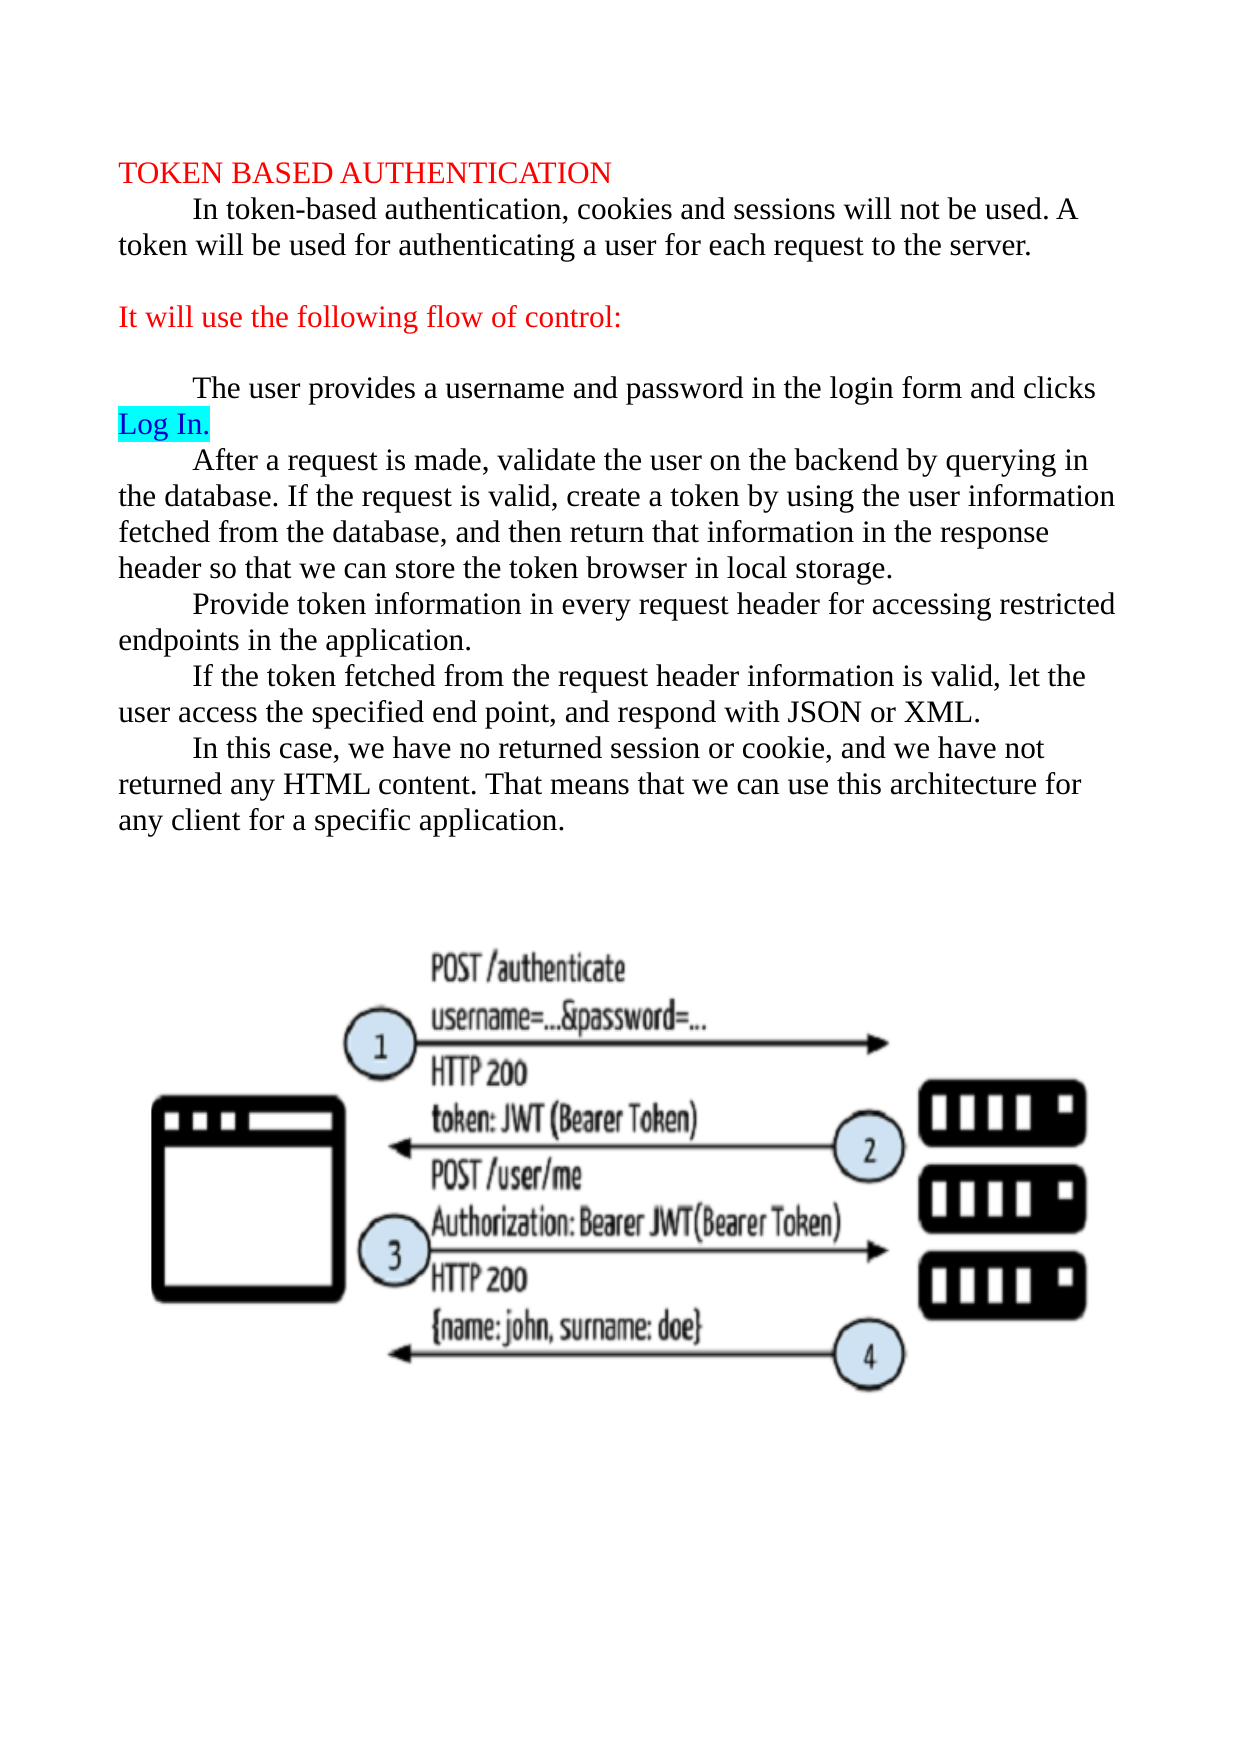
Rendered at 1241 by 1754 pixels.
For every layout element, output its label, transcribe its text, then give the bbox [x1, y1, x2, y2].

text The user provides a username and password in the login form and clicks Log In. [118, 370, 1122, 442]
picture [151, 925, 1089, 1435]
text TOKEN BASED AUTHENTICATION [118, 154, 1122, 190]
text It will use the following flow of control: [118, 298, 1122, 334]
text If the token fetched from the request header information is valid, let the user access the specified end point, and respond with JSON or XML. [118, 657, 1122, 729]
text Provide token information in every request header for accessing restricted endpoints in the application. [118, 585, 1122, 657]
text After a request is made, validate the user on the backend by querying in the database. If the request is valid, create a token by using the user information fetched from the database, and then return that information in the response header so that we can store the token browser in local storage. [118, 442, 1122, 585]
text In this case, we have no returned session or cookie, and we have not returned any HTML content. That means that we can use this architecture for any client for a specific application. [118, 729, 1122, 837]
text In token-based authentication, cookies and sessions will not be used. A token will be used for authenticating a user for each request to the server. [118, 190, 1122, 262]
